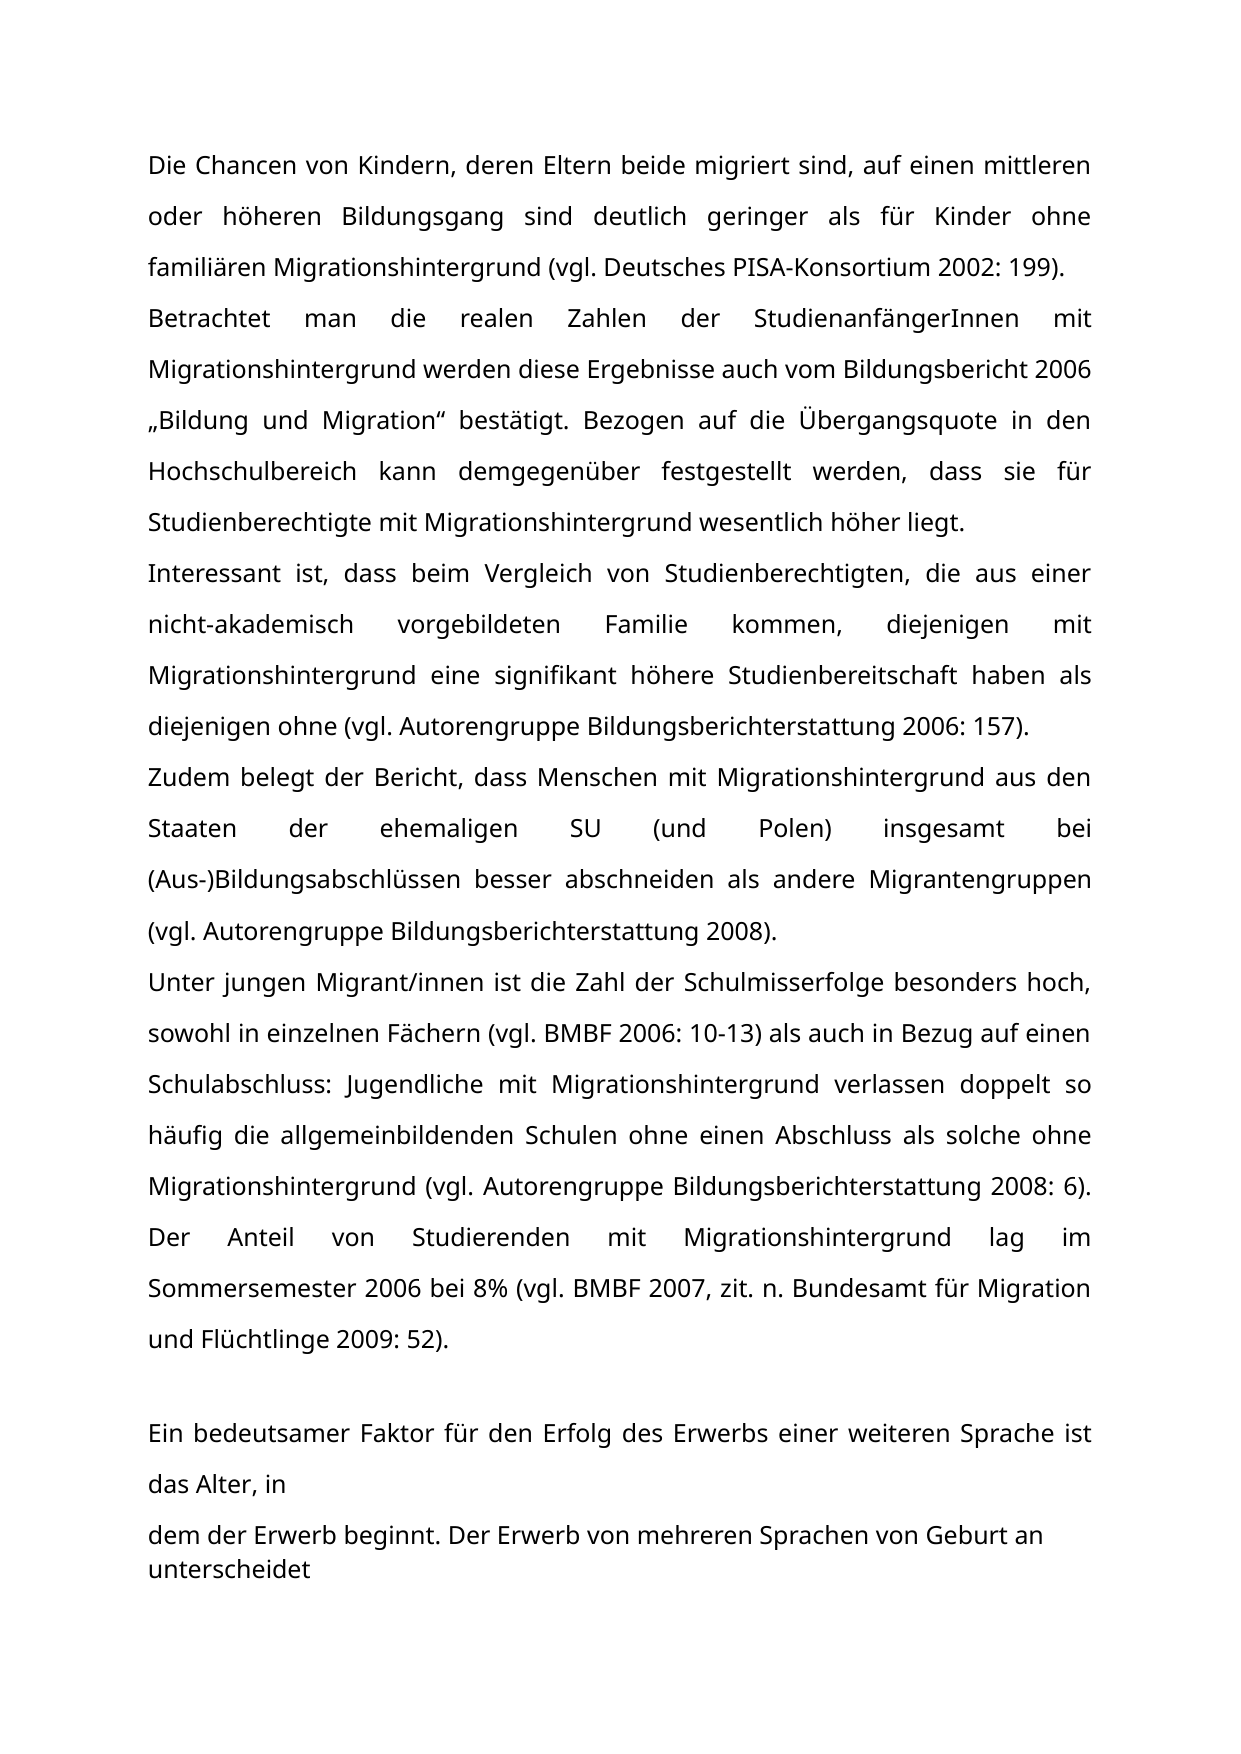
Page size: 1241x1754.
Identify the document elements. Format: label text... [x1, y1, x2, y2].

text Interessant ist, dass beim Vergleich von Studienberechtigten, die aus einer nicht-akademisch vorgebildeten Familie kommen, diejenigen mit Migrationshintergrund eine signifikant höhere Studienbereitschaft haben als diejenigen ohne (vgl. Autorengruppe Bildungsberichterstattung 2006: 157). [148, 556, 1093, 743]
text Betrachtet man die realen Zahlen der StudienanfängerInnen mit Migrationshintergrund werden diese Ergebnisse auch vom Bildungsbericht 2006 „Bildung und Migration“ bestätigt. Bezogen auf die Übergangsquote in den Hochschulbereich kann demgegenüber festgestellt werden, dass sie für Studienberechtigte mit Migrationshintergrund wesentlich höher liegt. [148, 301, 1093, 539]
text Die Chancen von Kindern, deren Eltern beide migriert sind, auf einen mittleren oder höheren Bildungsgang sind deutlich geringer als für Kinder ohne familiären Migrationshintergrund (vgl. Deutsches PISA-Konsortium 2002: 199). [148, 148, 1093, 284]
text Ein bedeutsamer Faktor für den Erfolg des Erwerbs einer weiteren Sprache ist das Alter, in [148, 1416, 1093, 1501]
text dem der Erwerb beginnt. Der Erwerb von mehreren Sprachen von Geburt an unterscheidet [148, 1518, 1093, 1586]
text Zudem belegt der Bericht, dass Menschen mit Migrationshintergrund aus den Staaten der ehemaligen SU (und Polen) insgesamt bei (Aus-)Bildungsabschlüssen besser abschneiden als andere Migrantengruppen (vgl. Autorengruppe Bildungsberichterstattung 2008). [148, 760, 1093, 947]
text Unter jungen Migrant/innen ist die Zahl der Schulmisserfolge besonders hoch, sowohl in einzelnen Fächern (vgl. BMBF 2006: 10-13) als auch in Bezug auf einen Schulabschluss: Jugendliche mit Migrationshintergrund verlassen doppelt so häufig die allgemeinbildenden Schulen ohne einen Abschluss als solche ohne Migrationshintergrund (vgl. Autorengruppe Bildungsberichterstattung 2008: 6). Der Anteil von Studierenden mit Migrationshintergrund lag im Sommersemester 2006 bei 8% (vgl. BMBF 2007, zit. n. Bundesamt für Migration und Flüchtlinge 2009: 52). [148, 964, 1093, 1356]
